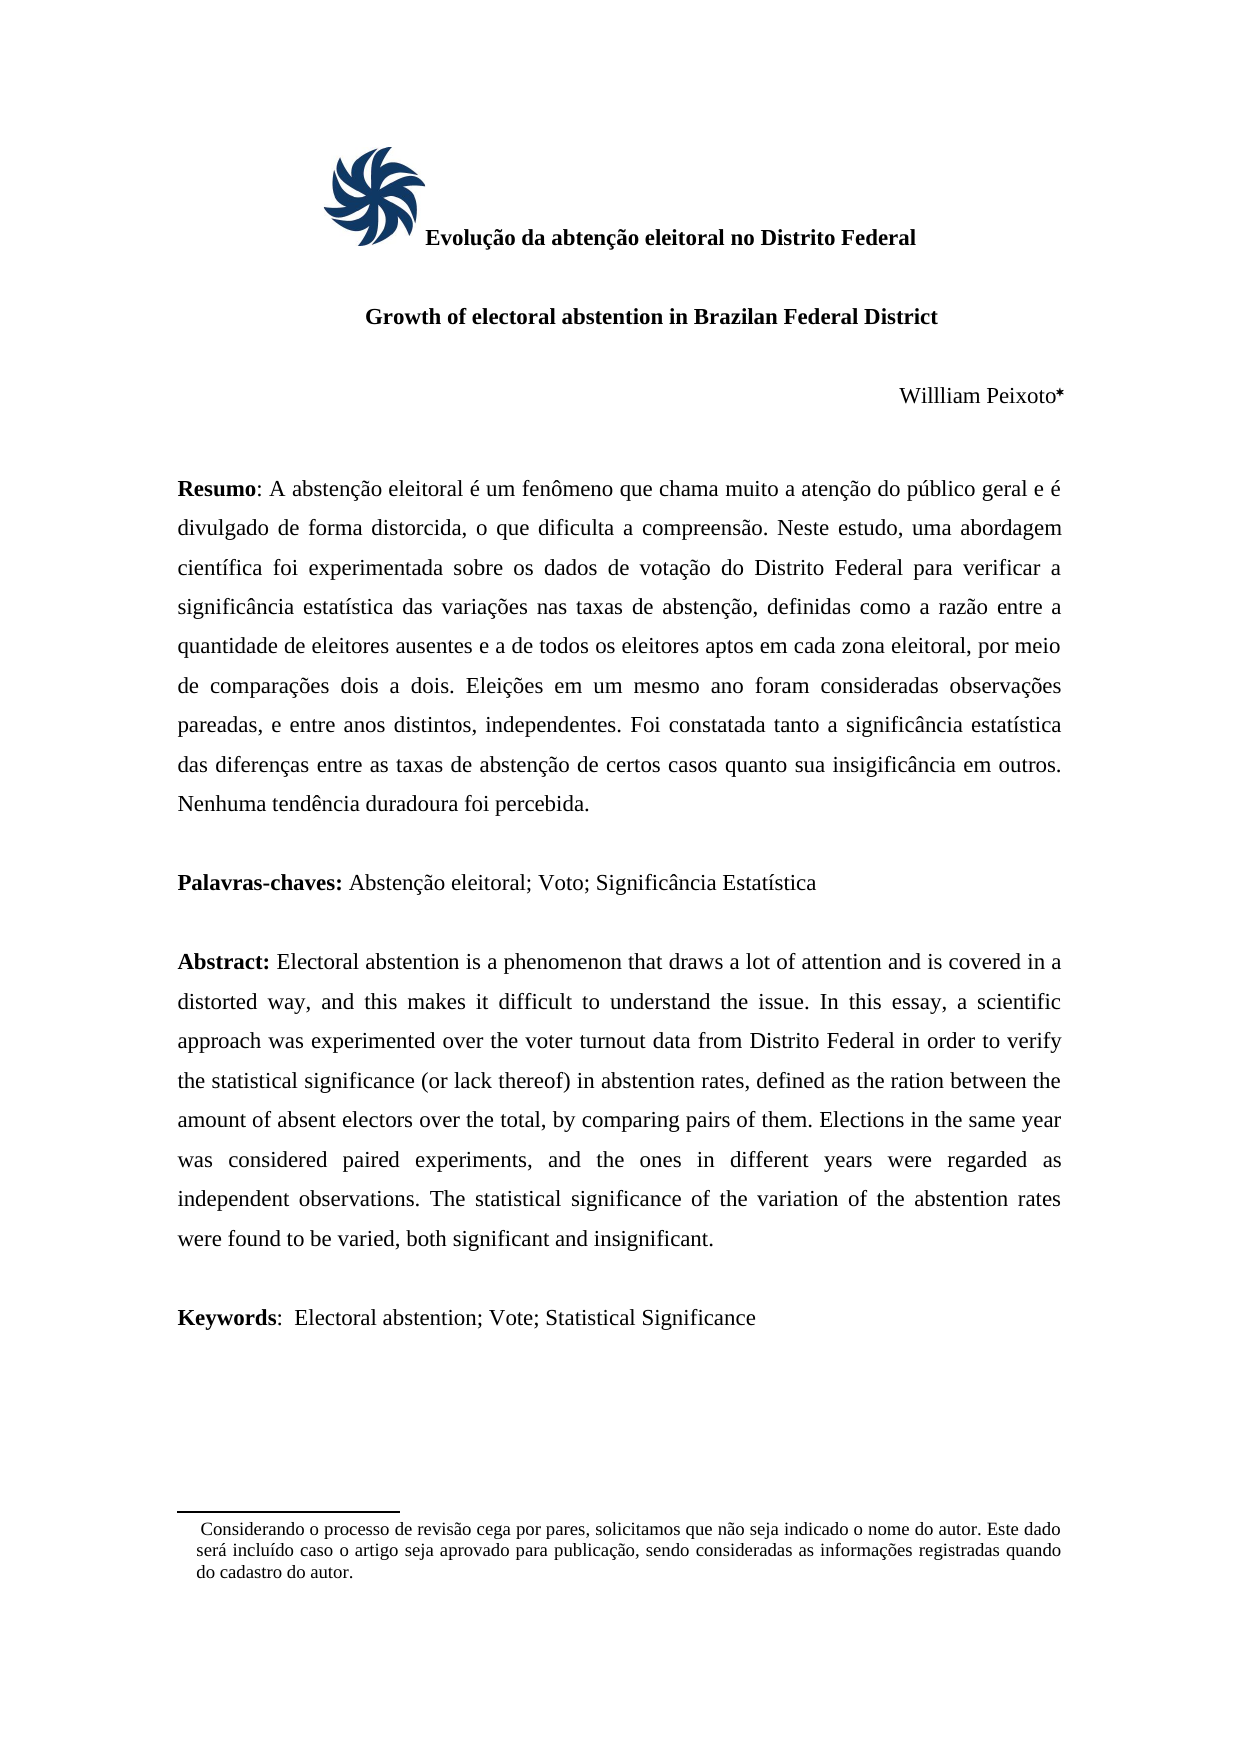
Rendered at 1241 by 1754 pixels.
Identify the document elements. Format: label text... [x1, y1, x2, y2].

text Palavras-chaves: Abstenção eleitoral; Voto; Significância Estatística [177, 869, 1063, 896]
picture [323, 147, 426, 246]
text Abstract: Electoral abstention is a phenomenon that draws a lot of attention and is covered in a distorted way, and this makes it difficult to understand the issue. In this essay, a scientific approach was experimented over the voter turnout data from Distrito Federal in order to verify the statistical significance (or lack thereof) in abstention rates, defined as the ration between the amount of absent electors over the total, by comparing pairs of them. Elections in the same year was considered paired experiments, and the ones in different years were regarded as independent observations. The statistical significance of the variation of the abstention rates were found to be varied, both significant and insignificant. [177, 948, 1063, 1251]
text Resumo: A abstenção eleitoral é um fenômeno que chama muito a atenção do público geral e é divulgado de forma distorcida, o que dificulta a compreensão. Neste estudo, uma abordagem científica foi experimentada sobre os dados de votação do Distrito Federal para verificar a significância estatística das variações nas taxas de abstenção, definidas como a razão entre a quantidade de eleitores ausentes e a de todos os eleitores aptos em cada zona eleitoral, por meio de comparações dois a dois. Eleições em um mesmo ano foram consideradas observações pareadas, e entre anos distintos, independentes. Foi constatada tanto a significância estatística das diferenças entre as taxas de abstenção de certos casos quanto sua insigificância em outros. Nenhuma tendência duradoura foi percebida. [177, 474, 1063, 817]
text Growth of electoral abstention in Brazilan Federal District [177, 303, 1063, 330]
text Keywords: Electoral abstention; Vote; Statistical Significance [177, 1304, 1063, 1330]
text Willliam Peixoto [177, 382, 1063, 409]
text Evolução da abtenção eleitoral no Distrito Federal [177, 148, 1063, 251]
text Considerando o processo de revisão cega por pares, solicitamos que não seja indicado o nome do autor. Este dado será incluído caso o artigo seja aprovado para publicação, sendo consideradas as informações registradas quando do cadastro do autor. [192, 1518, 1063, 1582]
